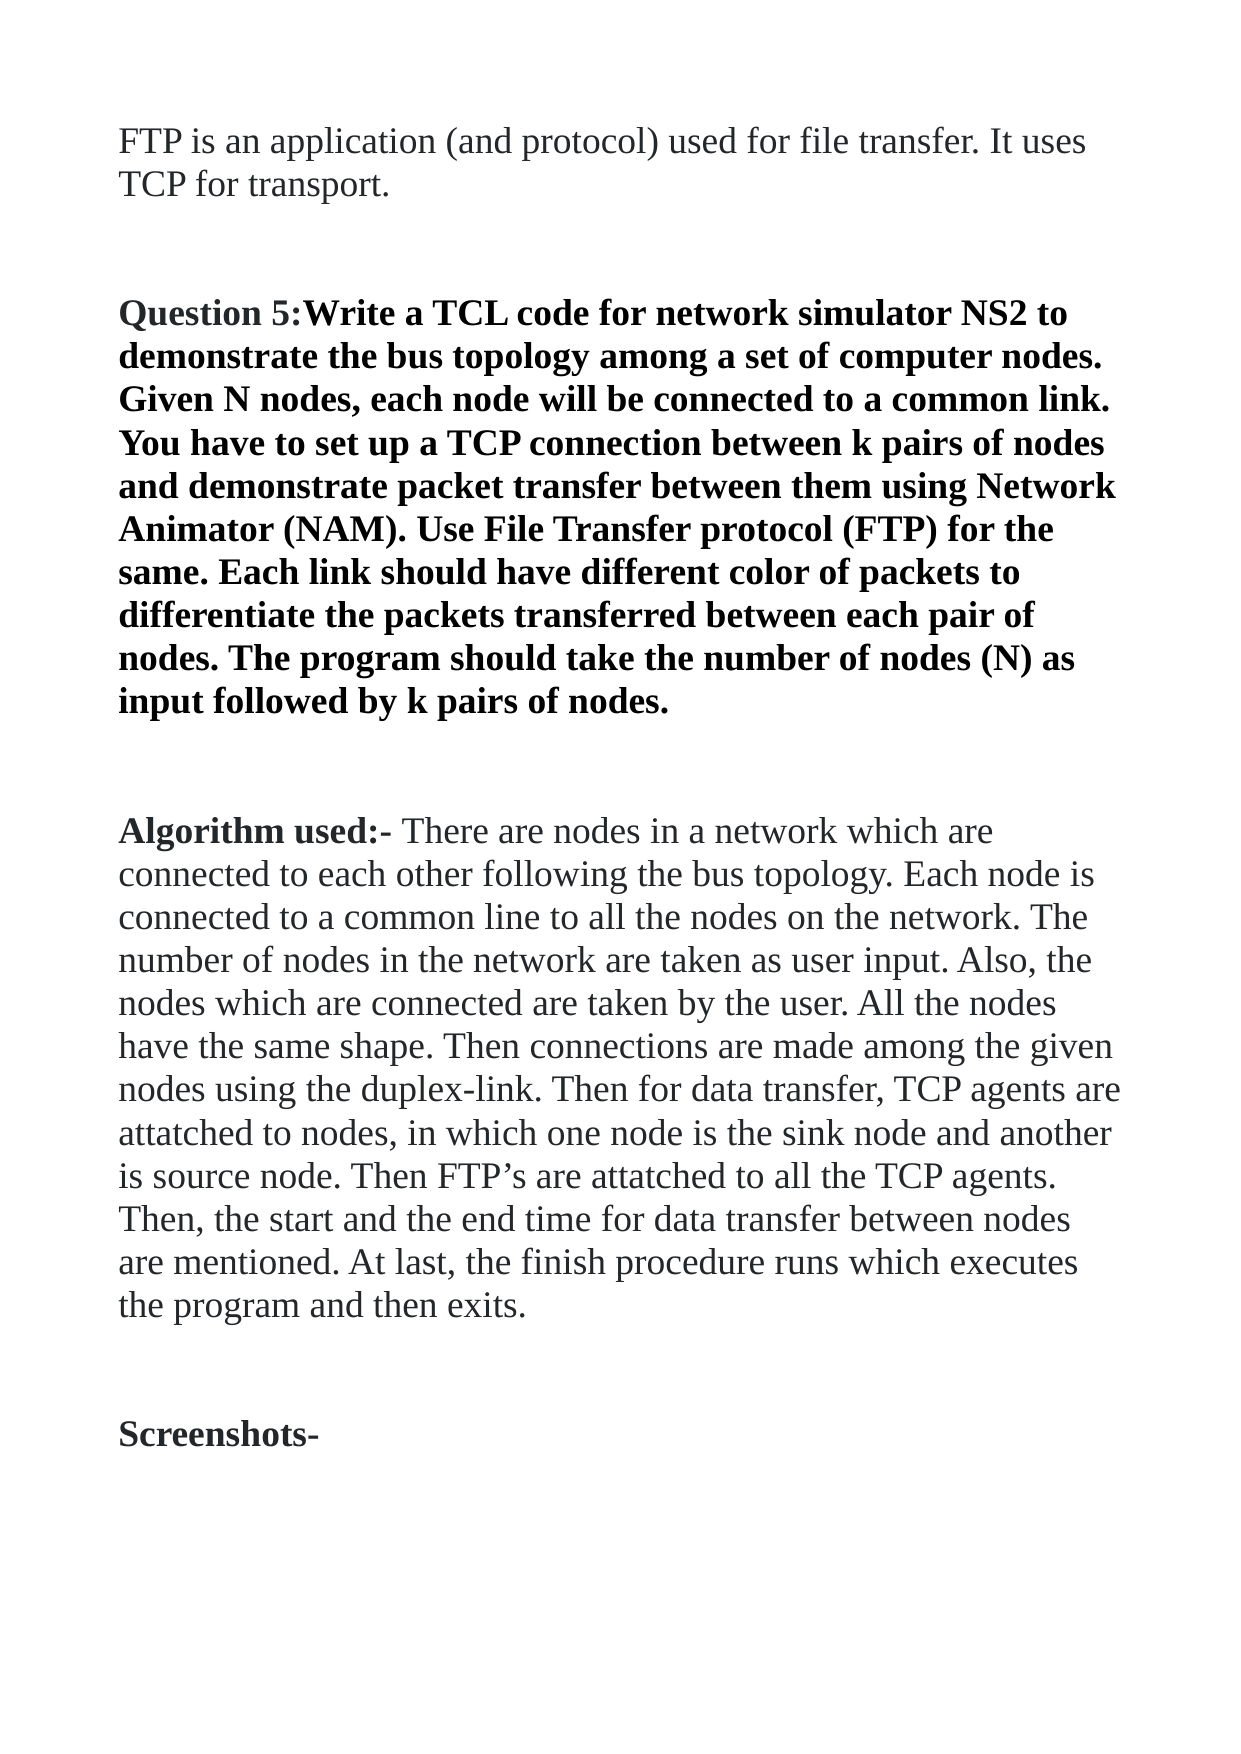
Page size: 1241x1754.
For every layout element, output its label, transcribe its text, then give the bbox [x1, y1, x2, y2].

text Screenshots- [118, 1412, 1122, 1455]
text FTP is an application (and protocol) used for file transfer. It uses TCP for transport. [118, 118, 1122, 204]
text Question 5:Write a TCL code for network simulator NS2 to demonstrate the bus topology among a set of computer nodes. Given N nodes, each node will be connected to a common link. You have to set up a TCP connection between k pairs of nodes and demonstrate packet transfer between them using Network Animator (NAM). Use File Transfer protocol (FTP) for the same. Each link should have different color of packets to differentiate the packets transferred between each pair of nodes. The program should take the number of nodes (N) as input followed by k pairs of nodes. [118, 291, 1122, 722]
text Algorithm used:- There are nodes in a network which are connected to each other following the bus topology. Each node is connected to a common line to all the nodes on the network. The number of nodes in the network are taken as user input. Also, the nodes which are connected are taken by the user. All the nodes have the same shape. Then connections are made among the given nodes using the duplex-link. Then for data transfer, TCP agents are attatched to nodes, in which one node is the sink node and another is source node. Then FTP’s are attatched to all the TCP agents. Then, the start and the end time for data transfer between nodes are mentioned. At last, the finish procedure runs which executes the program and then exits. [118, 808, 1122, 1326]
